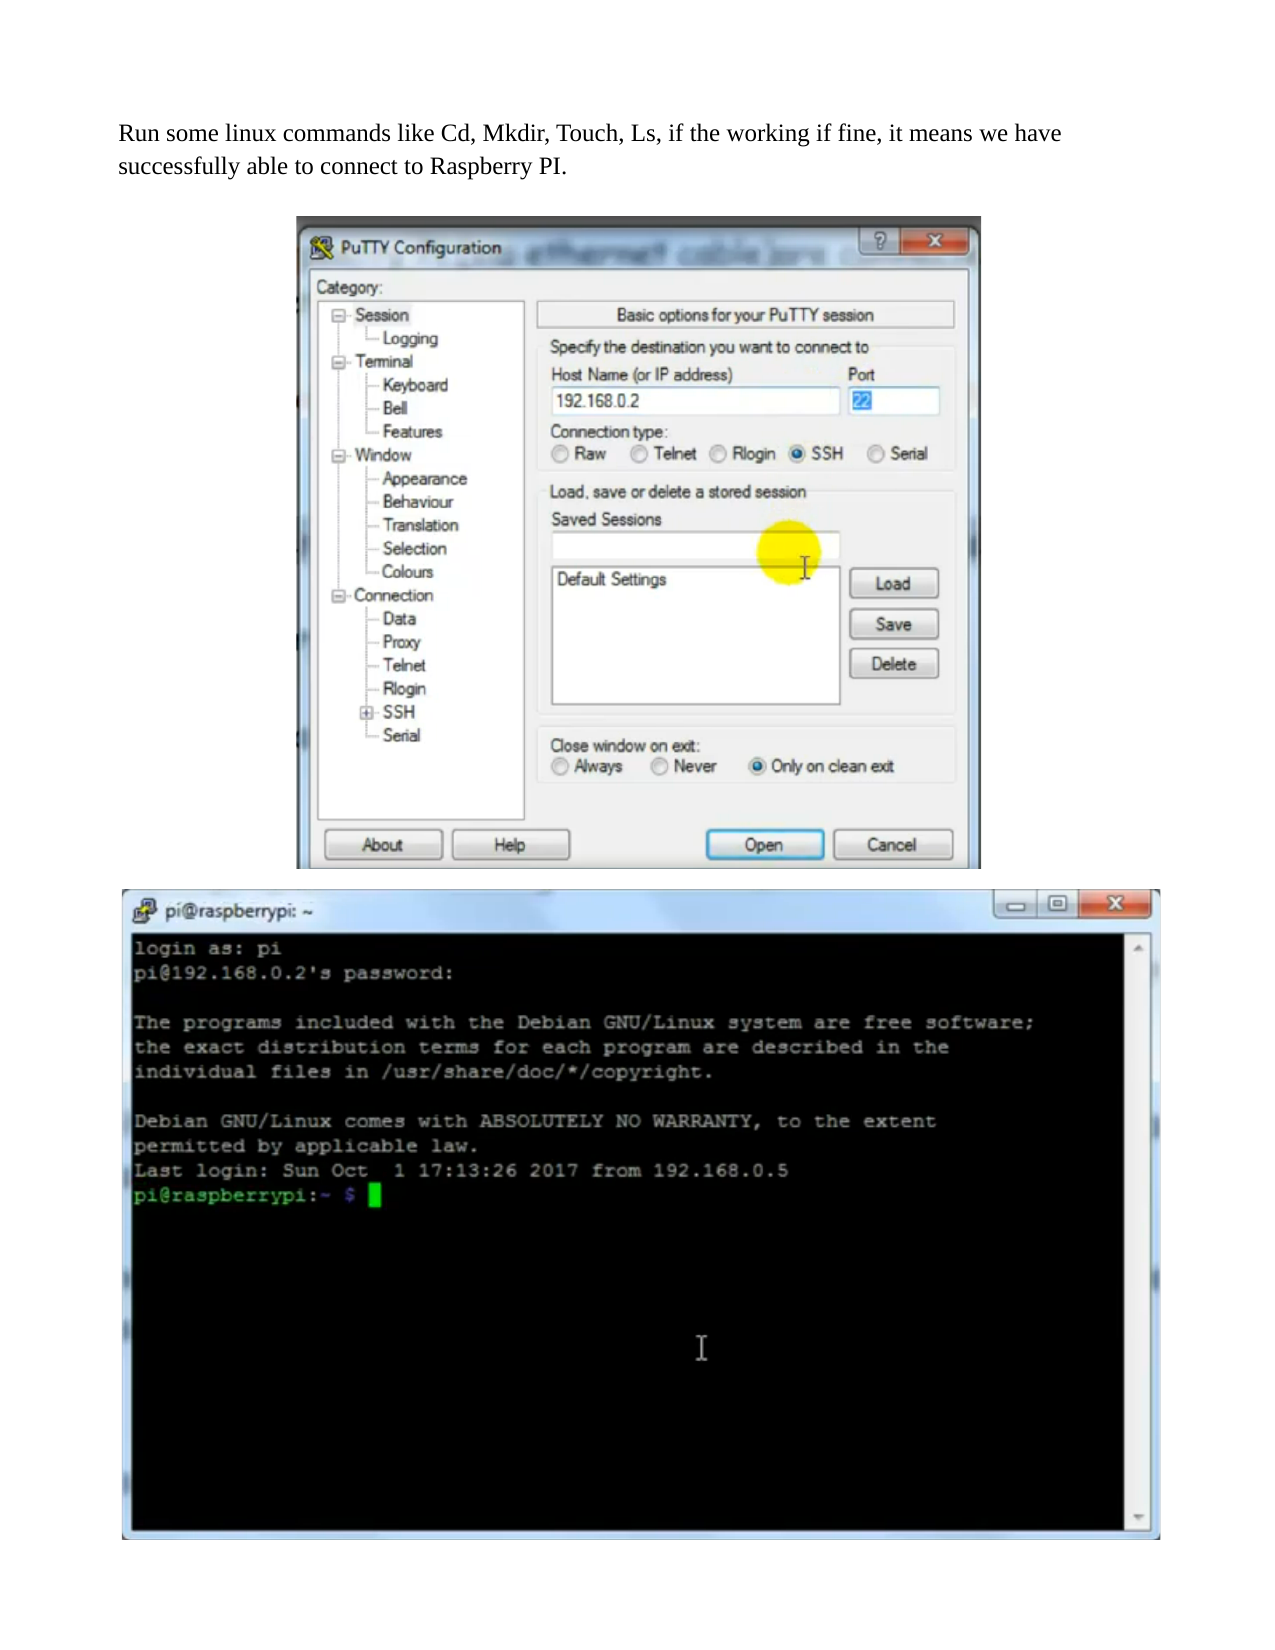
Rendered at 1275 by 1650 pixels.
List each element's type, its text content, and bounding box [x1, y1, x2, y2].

text Run some linux commands like Cd, Mkdir, Touch, Ls, if the working if fine, it means we have successfully able to connect to Raspberry PI. [118, 118, 1157, 180]
picture [121, 889, 1161, 1540]
picture [296, 216, 982, 869]
